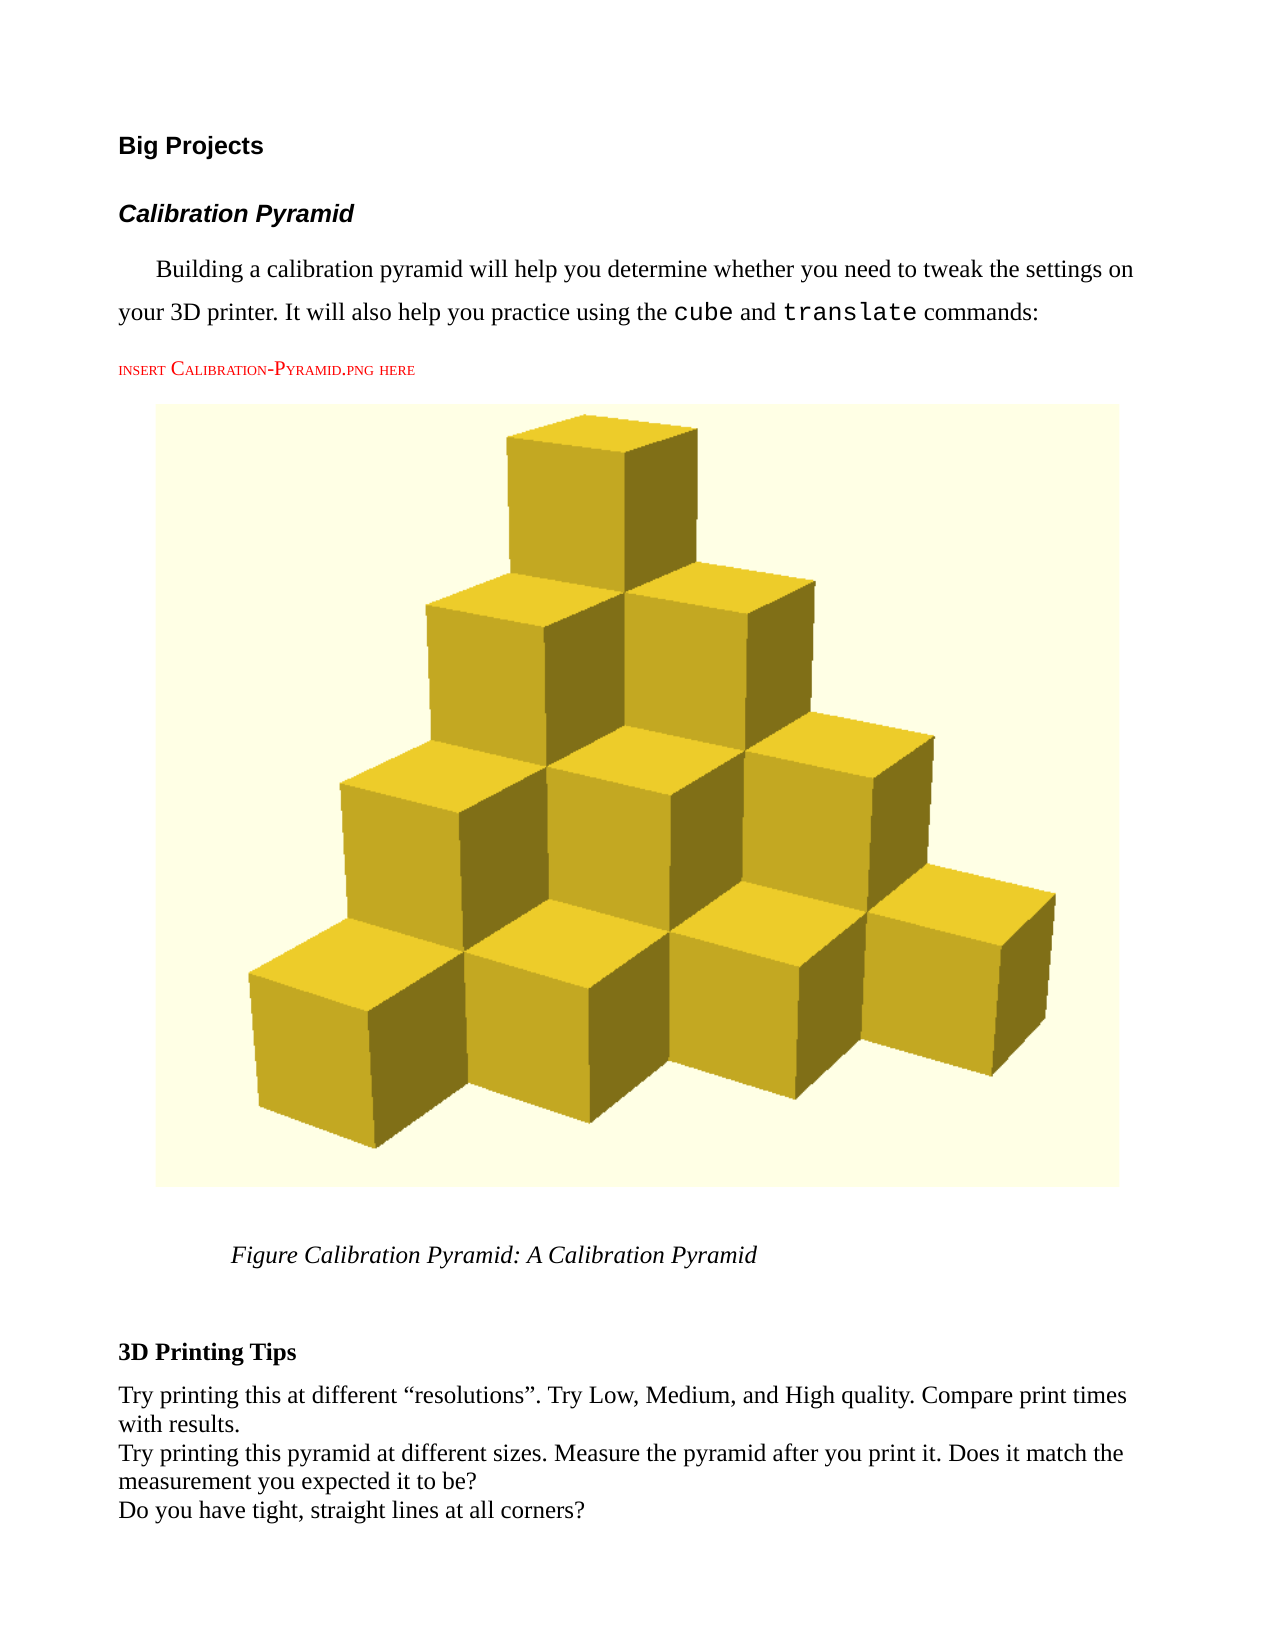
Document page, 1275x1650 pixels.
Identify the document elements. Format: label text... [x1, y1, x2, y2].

list Try printing this pyramid at different sizes. Measure the pyramid after you print it. Does it match the measurement you expected it to be? [118, 1438, 1157, 1495]
list Figure Calibration Pyramid: A Calibration Pyramid [193, 1240, 1157, 1269]
text Building a calibration pyramid will help you determine whether you need to tweak the settings on your 3D printer. It will also help you practice using the cube and translate commands: [118, 254, 1157, 328]
subtitle Big Projects [118, 131, 1157, 159]
text insert Calibration-Pyramid.png here [118, 356, 1157, 380]
list Try printing this at different “resolutions”. Try Low, Medium, and High quality. Compare print times with results. [118, 1380, 1157, 1438]
picture [155, 404, 1120, 1187]
list 3D Printing Tips [118, 1337, 1157, 1366]
list Do you have tight, straight lines at all corners? [118, 1495, 1157, 1524]
subtitle Calibration Pyramid [118, 199, 1157, 227]
